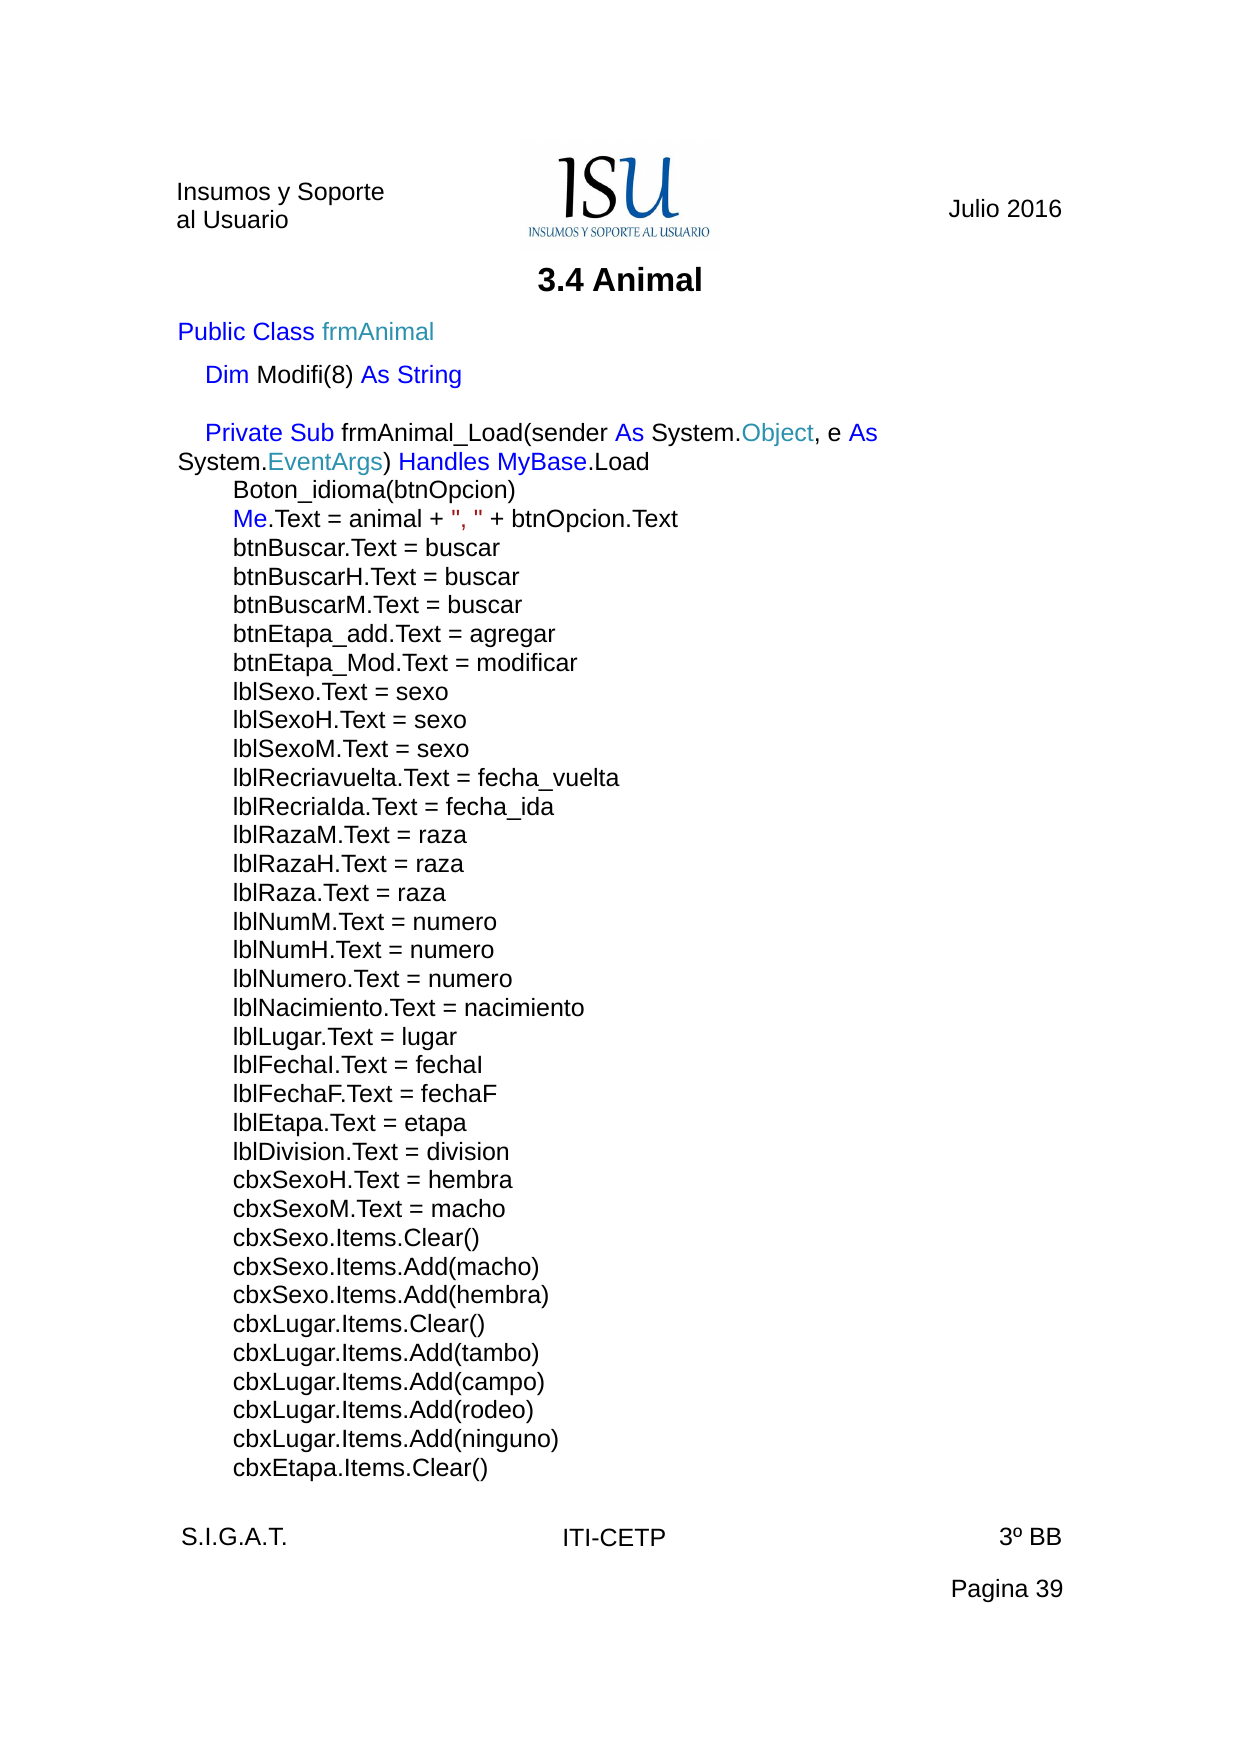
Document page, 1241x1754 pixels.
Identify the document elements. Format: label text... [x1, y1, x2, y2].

text lblNacimiento.Text = nacimiento [177, 993, 1063, 1022]
text lblSexoH.Text = sexo [177, 706, 1063, 734]
text lblLugar.Text = lugar [177, 1022, 1063, 1051]
text Dim Modifi(8) As String [177, 361, 1063, 389]
text cbxSexoM.Text = macho [177, 1194, 1063, 1223]
text cbxLugar.Items.Add(tambo) [177, 1338, 1063, 1367]
text lblRaza.Text = raza [177, 878, 1063, 907]
text btnBuscarM.Text = buscar [177, 591, 1063, 619]
text lblEtapa.Text = etapa [177, 1108, 1063, 1137]
text Boton_idioma(btnOpcion) [177, 476, 1063, 504]
text btnBuscarH.Text = buscar [177, 562, 1063, 591]
text Me.Text = animal + ", " + btnOpcion.Text [177, 504, 1063, 533]
picture [517, 138, 723, 252]
text lblSexo.Text = sexo [177, 677, 1063, 706]
text cbxLugar.Items.Clear() [177, 1309, 1063, 1338]
text lblFechaF.Text = fechaF [177, 1079, 1063, 1108]
text lblRazaH.Text = raza [177, 849, 1063, 878]
text btnEtapa_add.Text = agregar [177, 619, 1063, 648]
text lblRecriavuelta.Text = fecha_vuelta [177, 763, 1063, 792]
text lblNumero.Text = numero [177, 964, 1063, 993]
text lblFechaI.Text = fechaI [177, 1051, 1063, 1079]
text lblRecriaIda.Text = fecha_ida [177, 792, 1063, 821]
text btnEtapa_Mod.Text = modificar [177, 648, 1063, 677]
text cbxLugar.Items.Add(rodeo) [177, 1396, 1063, 1424]
text cbxLugar.Items.Add(ninguno) [177, 1424, 1063, 1453]
text Private Sub frmAnimal_Load(sender As System.Object, e As System.EventArgs) Handles MyBase.Load [177, 418, 1063, 476]
text cbxEtapa.Items.Clear() [177, 1453, 1063, 1482]
text 3.4 Animal [177, 260, 1063, 298]
text lblSexoM.Text = sexo [177, 734, 1063, 763]
text lblNumH.Text = numero [177, 936, 1063, 964]
text Public Class frmAnimal [177, 317, 1063, 346]
text lblDivision.Text = division [177, 1137, 1063, 1166]
text cbxSexo.Items.Add(hembra) [177, 1281, 1063, 1309]
text cbxSexoH.Text = hembra [177, 1166, 1063, 1194]
text lblRazaM.Text = raza [177, 821, 1063, 849]
text btnBuscar.Text = buscar [177, 533, 1063, 562]
text cbxLugar.Items.Add(campo) [177, 1367, 1063, 1396]
text cbxSexo.Items.Clear() [177, 1223, 1063, 1252]
text cbxSexo.Items.Add(macho) [177, 1252, 1063, 1281]
text lblNumM.Text = numero [177, 907, 1063, 936]
